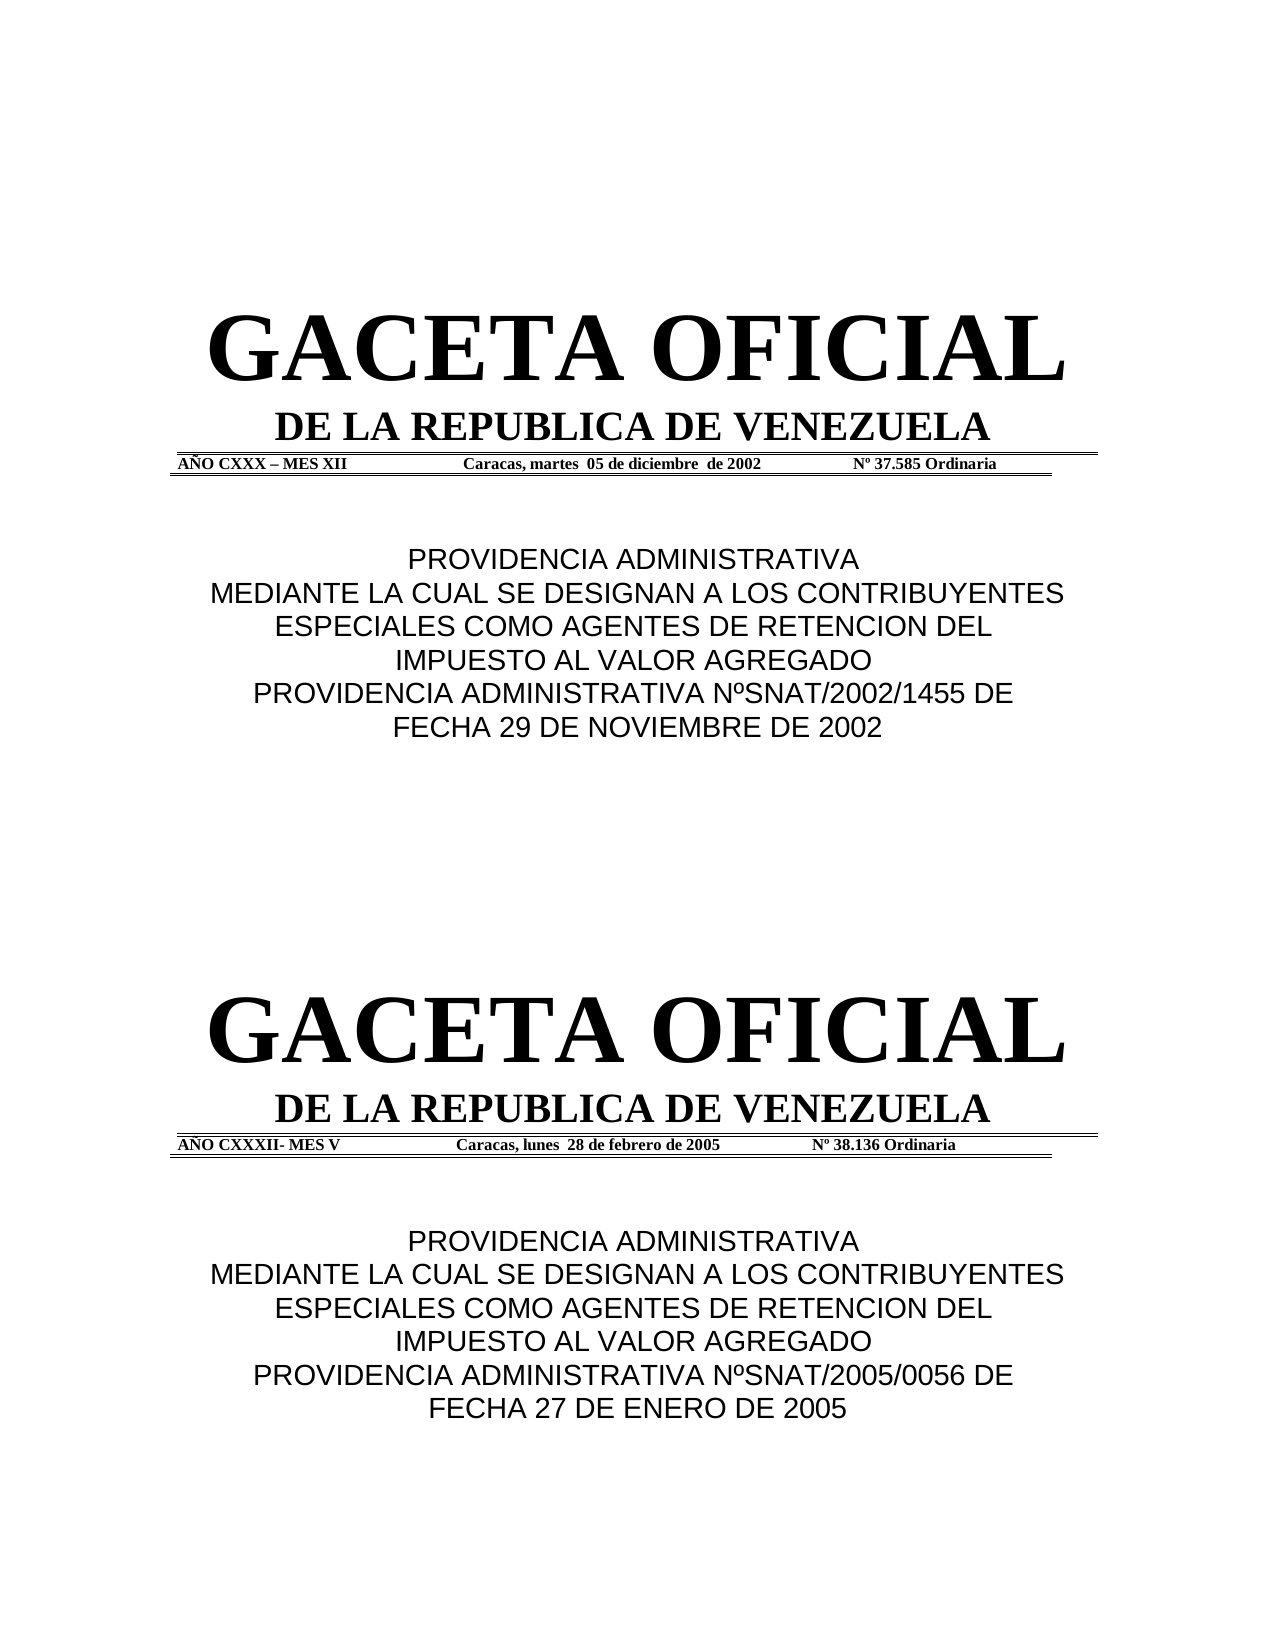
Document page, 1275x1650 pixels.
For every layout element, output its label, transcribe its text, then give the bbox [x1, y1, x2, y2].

text GACETA OFICIAL [177, 971, 1098, 1083]
text GACETA OFICIAL [177, 289, 1098, 402]
text FECHA 27 DE ENERO DE 2005 [177, 1391, 1098, 1425]
text MEDIANTE LA CUAL SE DESIGNAN A LOS CONTRIBUYENTES ESPECIALES COMO AGENTES DE RETENCION DEL [177, 1257, 1098, 1324]
text DE LA REPUBLICA DE VENEZUELA [177, 402, 1098, 452]
text PROVIDENCIA ADMINISTRATIVA [177, 542, 1098, 576]
text IMPUESTO AL VALOR AGREGADO [177, 643, 1098, 676]
text MEDIANTE LA CUAL SE DESIGNAN A LOS CONTRIBUYENTES ESPECIALES COMO AGENTES DE RETENCION DEL [177, 576, 1098, 643]
text FECHA 29 DE NOVIEMBRE DE 2002 [177, 710, 1098, 743]
table_header AÑO CXXXII- MES V Caracas, lunes 28 de febrero de 2005 Nº 38.136 Ordinaria [170, 1136, 1052, 1154]
text PROVIDENCIA ADMINISTRATIVA NºSNAT/2005/0056 DE [177, 1358, 1098, 1391]
text PROVIDENCIA ADMINISTRATIVA [177, 1224, 1098, 1257]
text PROVIDENCIA ADMINISTRATIVA NºSNAT/2002/1455 DE [177, 676, 1098, 710]
table_header AÑO CXXX – MES XII Caracas, martes 05 de diciembre de 2002 Nº 37.585 Ordinaria [170, 454, 1052, 473]
text DE LA REPUBLICA DE VENEZUELA [177, 1083, 1098, 1133]
text IMPUESTO AL VALOR AGREGADO [177, 1324, 1098, 1358]
